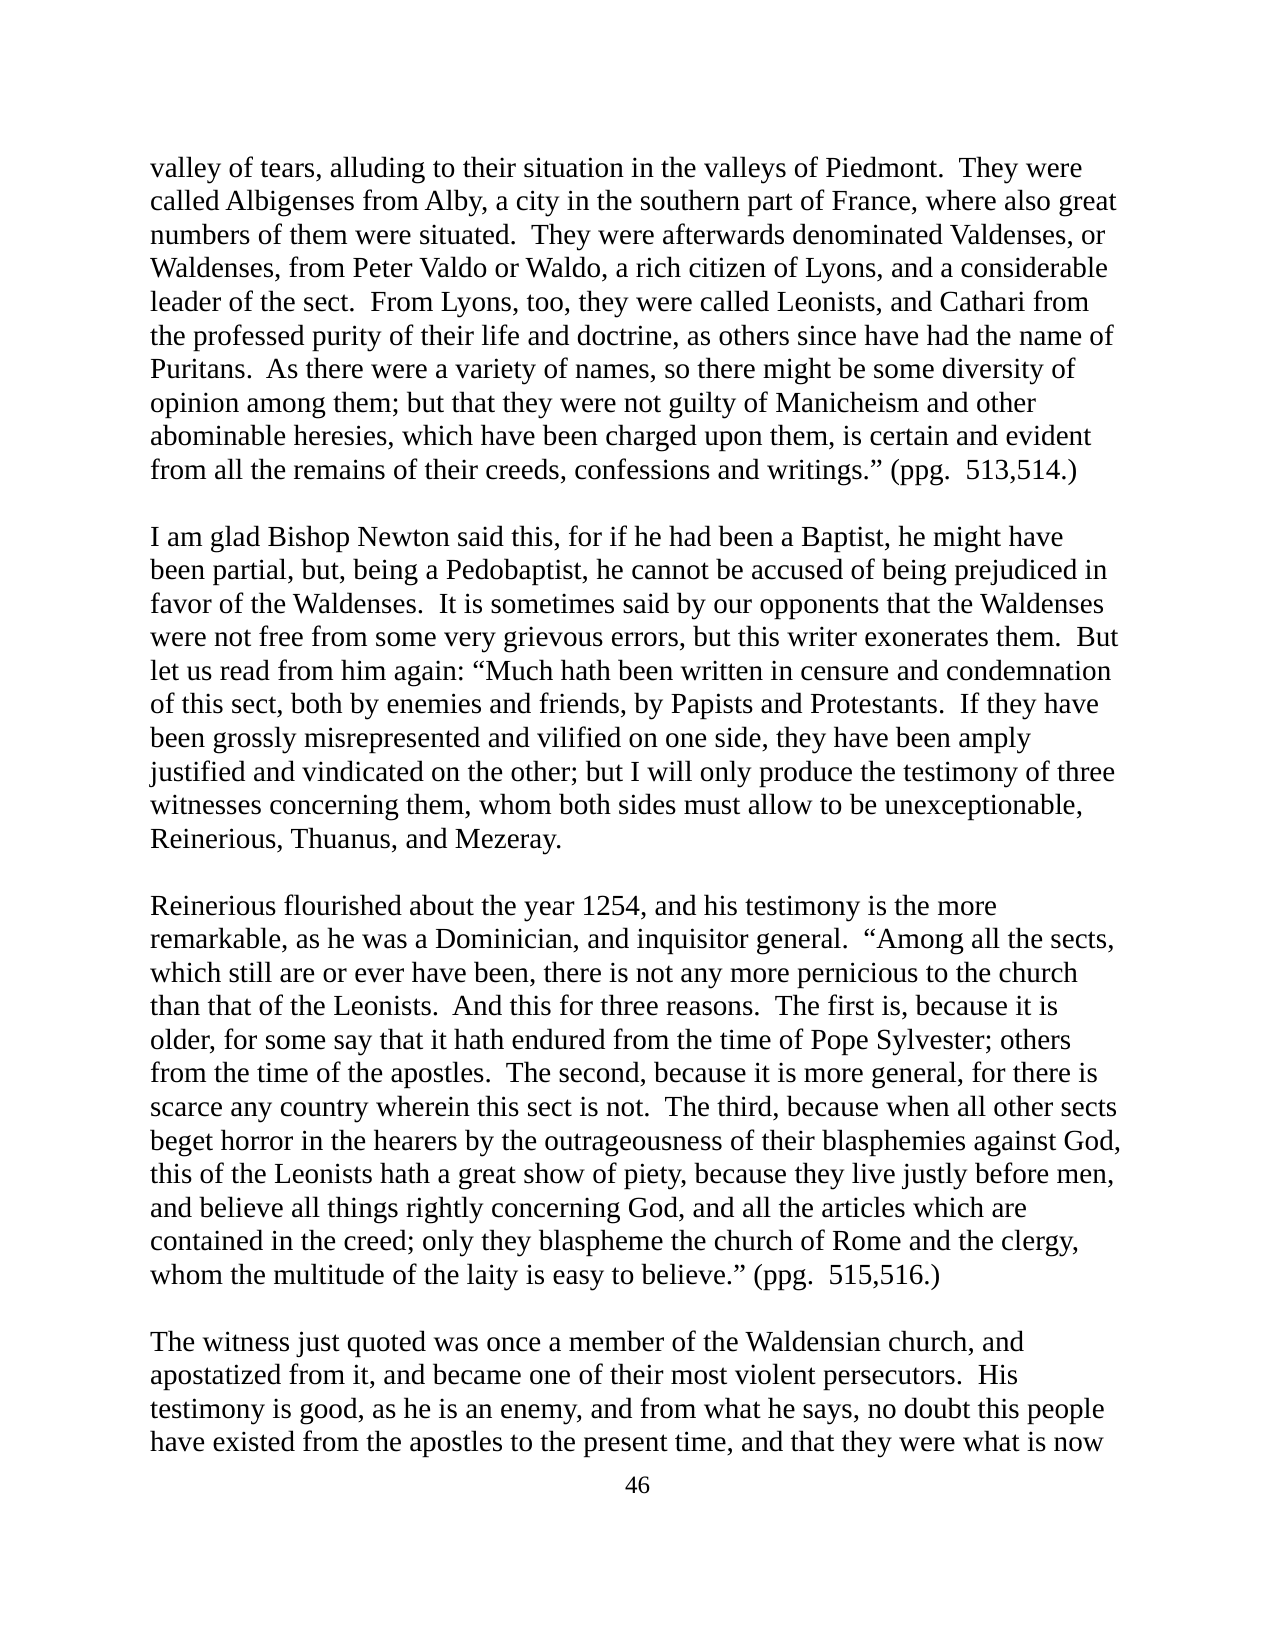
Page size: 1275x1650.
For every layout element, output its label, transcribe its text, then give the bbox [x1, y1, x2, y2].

text The witness just quoted was once a member of the Waldensian church, and apostatized from it, and became one of their most violent persecutors. His testimony is good, as he is an enemy, and from what he says, no doubt this people have existed from the apostles to the present time, and that they were what is now [150, 1324, 1125, 1458]
text I am glad Bishop Newton said this, for if he had been a Baptist, he might have been partial, but, being a Pedobaptist, he cannot be accused of being prejudiced in favor of the Waldenses. It is sometimes said by our opponents that the Waldenses were not free from some very grievous errors, but this writer exonerates them. But let us read from him again: “Much hath been written in censure and condemnation of this sect, both by enemies and friends, by Papists and Protestants. If they have been grossly misrepresented and vilified on one side, they have been amply justified and vindicated on the other; but I will only produce the testimony of three witnesses concerning them, whom both sides must allow to be unexceptionable, Reinerious, Thuanus, and Mezeray. [150, 519, 1125, 854]
text Reinerious flourished about the year 1254, and his testimony is the more remarkable, as he was a Dominician, and inquisitor general. “Among all the sects, which still are or ever have been, there is not any more pernicious to the church than that of the Leonists. And this for three reasons. The first is, because it is older, for some say that it hath endured from the time of Pope Sylvester; others from the time of the apostles. The second, because it is more general, for there is scarce any country wherein this sect is not. The third, because when all other sects beget horror in the hearers by the outrageousness of their blasphemies against God, this of the Leonists hath a great show of piety, because they live justly before men, and believe all things rightly concerning God, and all the articles which are contained in the creed; only they blaspheme the church of Rome and the clergy, whom the multitude of the laity is easy to believe.” (ppg. 515,516.) [150, 888, 1125, 1290]
text valley of tears, alluding to their situation in the valleys of Piedmont. They were called Albigenses from Alby, a city in the southern part of France, where also great numbers of them were situated. They were afterwards denominated Valdenses, or Waldenses, from Peter Valdo or Waldo, a rich citizen of Lyons, and a considerable leader of the sect. From Lyons, too, they were called Leonists, and Cathari from the professed purity of their life and doctrine, as others since have had the name of Puritans. As there were a variety of names, so there might be some diversity of opinion among them; but that they were not guilty of Manicheism and other abominable heresies, which have been charged upon them, is certain and evident from all the remains of their creeds, confessions and writings.” (ppg. 513,514.) [150, 150, 1125, 485]
